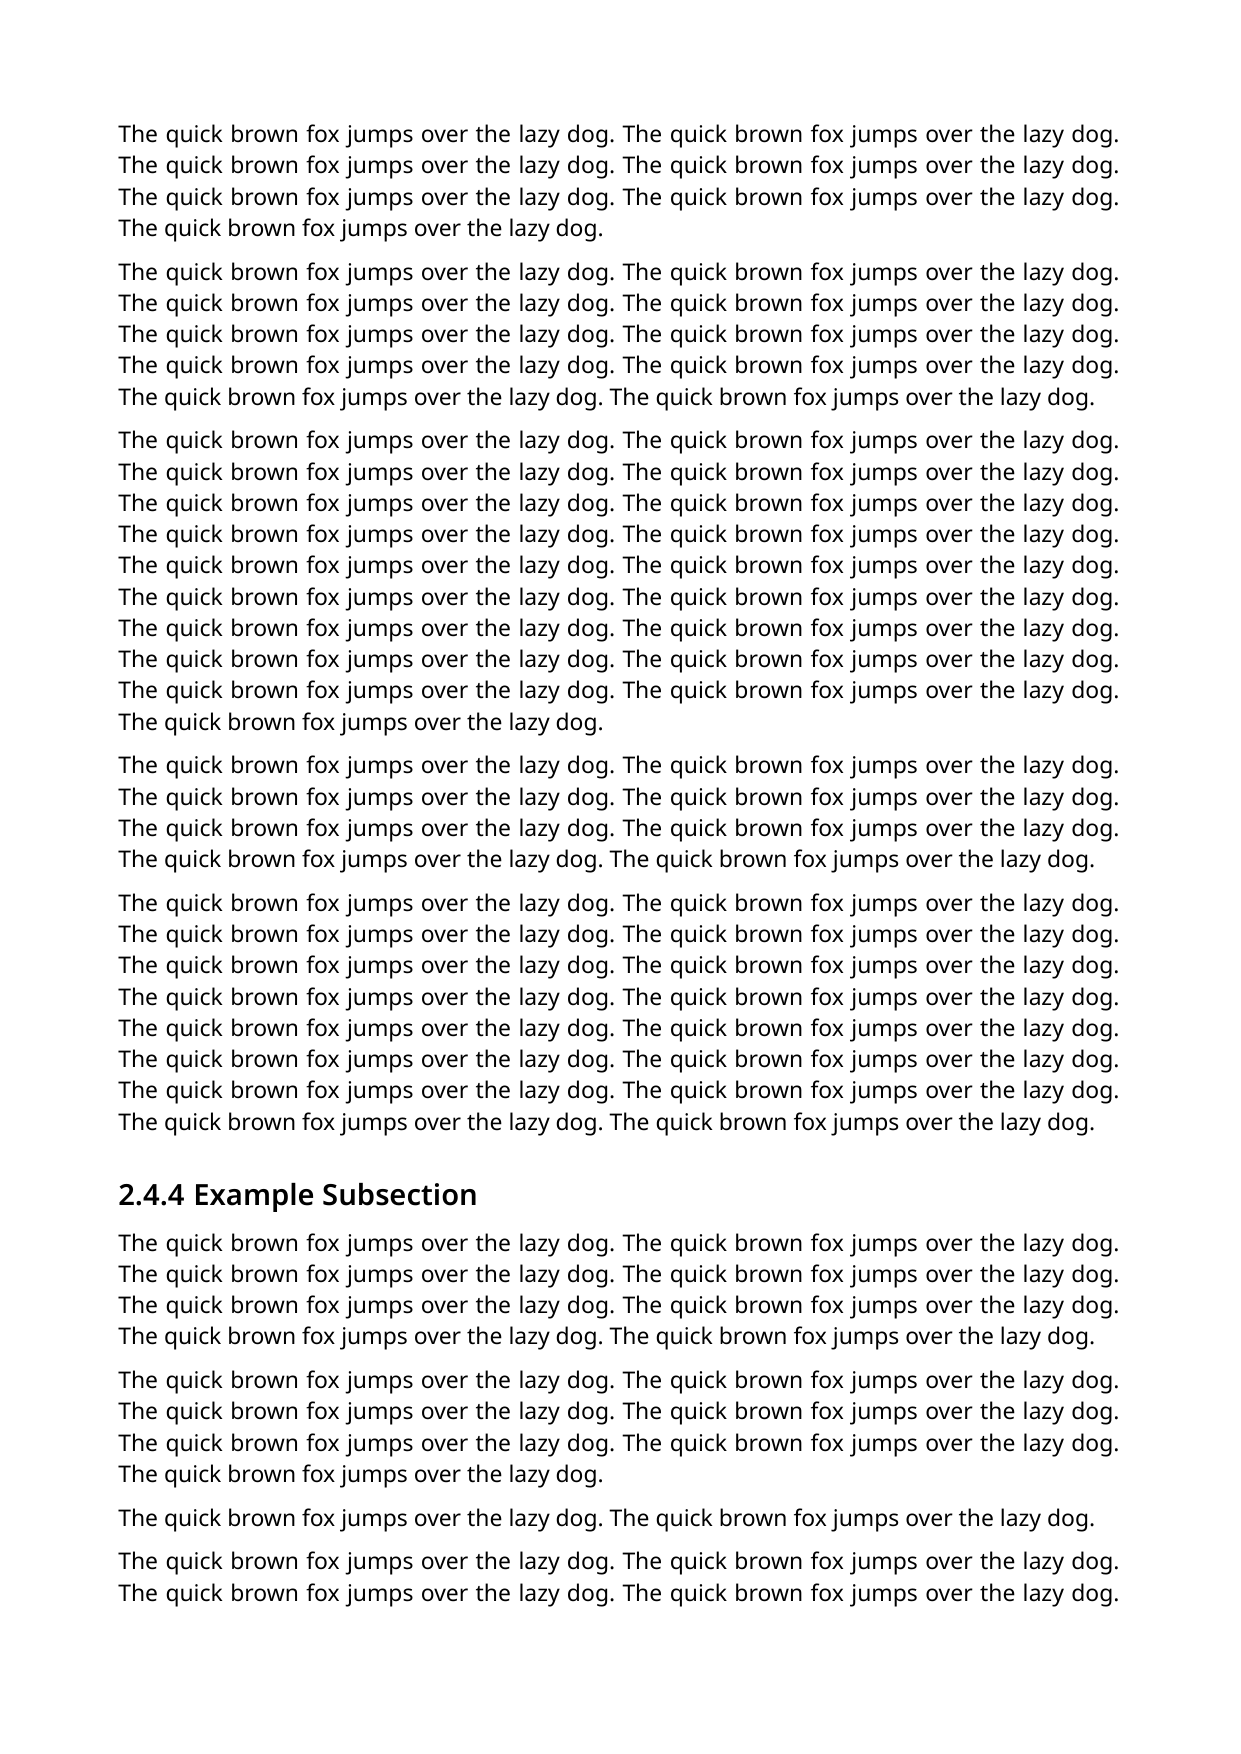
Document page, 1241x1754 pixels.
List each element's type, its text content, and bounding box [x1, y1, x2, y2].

subtitle Example Subsection [118, 1174, 1122, 1214]
text The quick brown fox jumps over the lazy dog. The quick brown fox jumps over the lazy dog. The quick brown fox jumps over the lazy dog. The quick brown fox jumps over the lazy dog. The quick brown fox jumps over the lazy dog. The quick brown fox jumps over the lazy dog. The quick brown fox jumps over the lazy dog. [118, 118, 1122, 243]
text The quick brown fox jumps over the lazy dog. The quick brown fox jumps over the lazy dog. [118, 1502, 1122, 1533]
text The quick brown fox jumps over the lazy dog. The quick brown fox jumps over the lazy dog. The quick brown fox jumps over the lazy dog. The quick brown fox jumps over the lazy dog. The quick brown fox jumps over the lazy dog. The quick brown fox jumps over the lazy dog. The quick brown fox jumps over the lazy dog. The quick brown fox jumps over the lazy dog. The quick brown fox jumps over the lazy dog. The quick brown fox jumps over the lazy dog. [118, 256, 1122, 412]
text The quick brown fox jumps over the lazy dog. The quick brown fox jumps over the lazy dog. The quick brown fox jumps over the lazy dog. The quick brown fox jumps over the lazy dog. The quick brown fox jumps over the lazy dog. The quick brown fox jumps over the lazy dog. The quick brown fox jumps over the lazy dog. The quick brown fox jumps over the lazy dog. The quick brown fox jumps over the lazy dog. The quick brown fox jumps over the lazy dog. The quick brown fox jumps over the lazy dog. The quick brown fox jumps over the lazy dog. The quick brown fox jumps over the lazy dog. The quick brown fox jumps over the lazy dog. The quick brown fox jumps over the lazy dog. The quick brown fox jumps over the lazy dog. The quick brown fox jumps over the lazy dog. The quick brown fox jumps over the lazy dog. The quick brown fox jumps over the lazy dog. [118, 424, 1122, 737]
text The quick brown fox jumps over the lazy dog. The quick brown fox jumps over the lazy dog. The quick brown fox jumps over the lazy dog. The quick brown fox jumps over the lazy dog. The quick brown fox jumps over the lazy dog. The quick brown fox jumps over the lazy dog. The quick brown fox jumps over the lazy dog. The quick brown fox jumps over the lazy dog. [118, 1227, 1122, 1352]
text The quick brown fox jumps over the lazy dog. The quick brown fox jumps over the lazy dog. The quick brown fox jumps over the lazy dog. The quick brown fox jumps over the lazy dog. [118, 1545, 1122, 1608]
text The quick brown fox jumps over the lazy dog. The quick brown fox jumps over the lazy dog. The quick brown fox jumps over the lazy dog. The quick brown fox jumps over the lazy dog. The quick brown fox jumps over the lazy dog. The quick brown fox jumps over the lazy dog. The quick brown fox jumps over the lazy dog. The quick brown fox jumps over the lazy dog. [118, 749, 1122, 874]
text The quick brown fox jumps over the lazy dog. The quick brown fox jumps over the lazy dog. The quick brown fox jumps over the lazy dog. The quick brown fox jumps over the lazy dog. The quick brown fox jumps over the lazy dog. The quick brown fox jumps over the lazy dog. The quick brown fox jumps over the lazy dog. [118, 1364, 1122, 1489]
text The quick brown fox jumps over the lazy dog. The quick brown fox jumps over the lazy dog. The quick brown fox jumps over the lazy dog. The quick brown fox jumps over the lazy dog. The quick brown fox jumps over the lazy dog. The quick brown fox jumps over the lazy dog. The quick brown fox jumps over the lazy dog. The quick brown fox jumps over the lazy dog. The quick brown fox jumps over the lazy dog. The quick brown fox jumps over the lazy dog. The quick brown fox jumps over the lazy dog. The quick brown fox jumps over the lazy dog. The quick brown fox jumps over the lazy dog. The quick brown fox jumps over the lazy dog. The quick brown fox jumps over the lazy dog. The quick brown fox jumps over the lazy dog. [118, 887, 1122, 1137]
